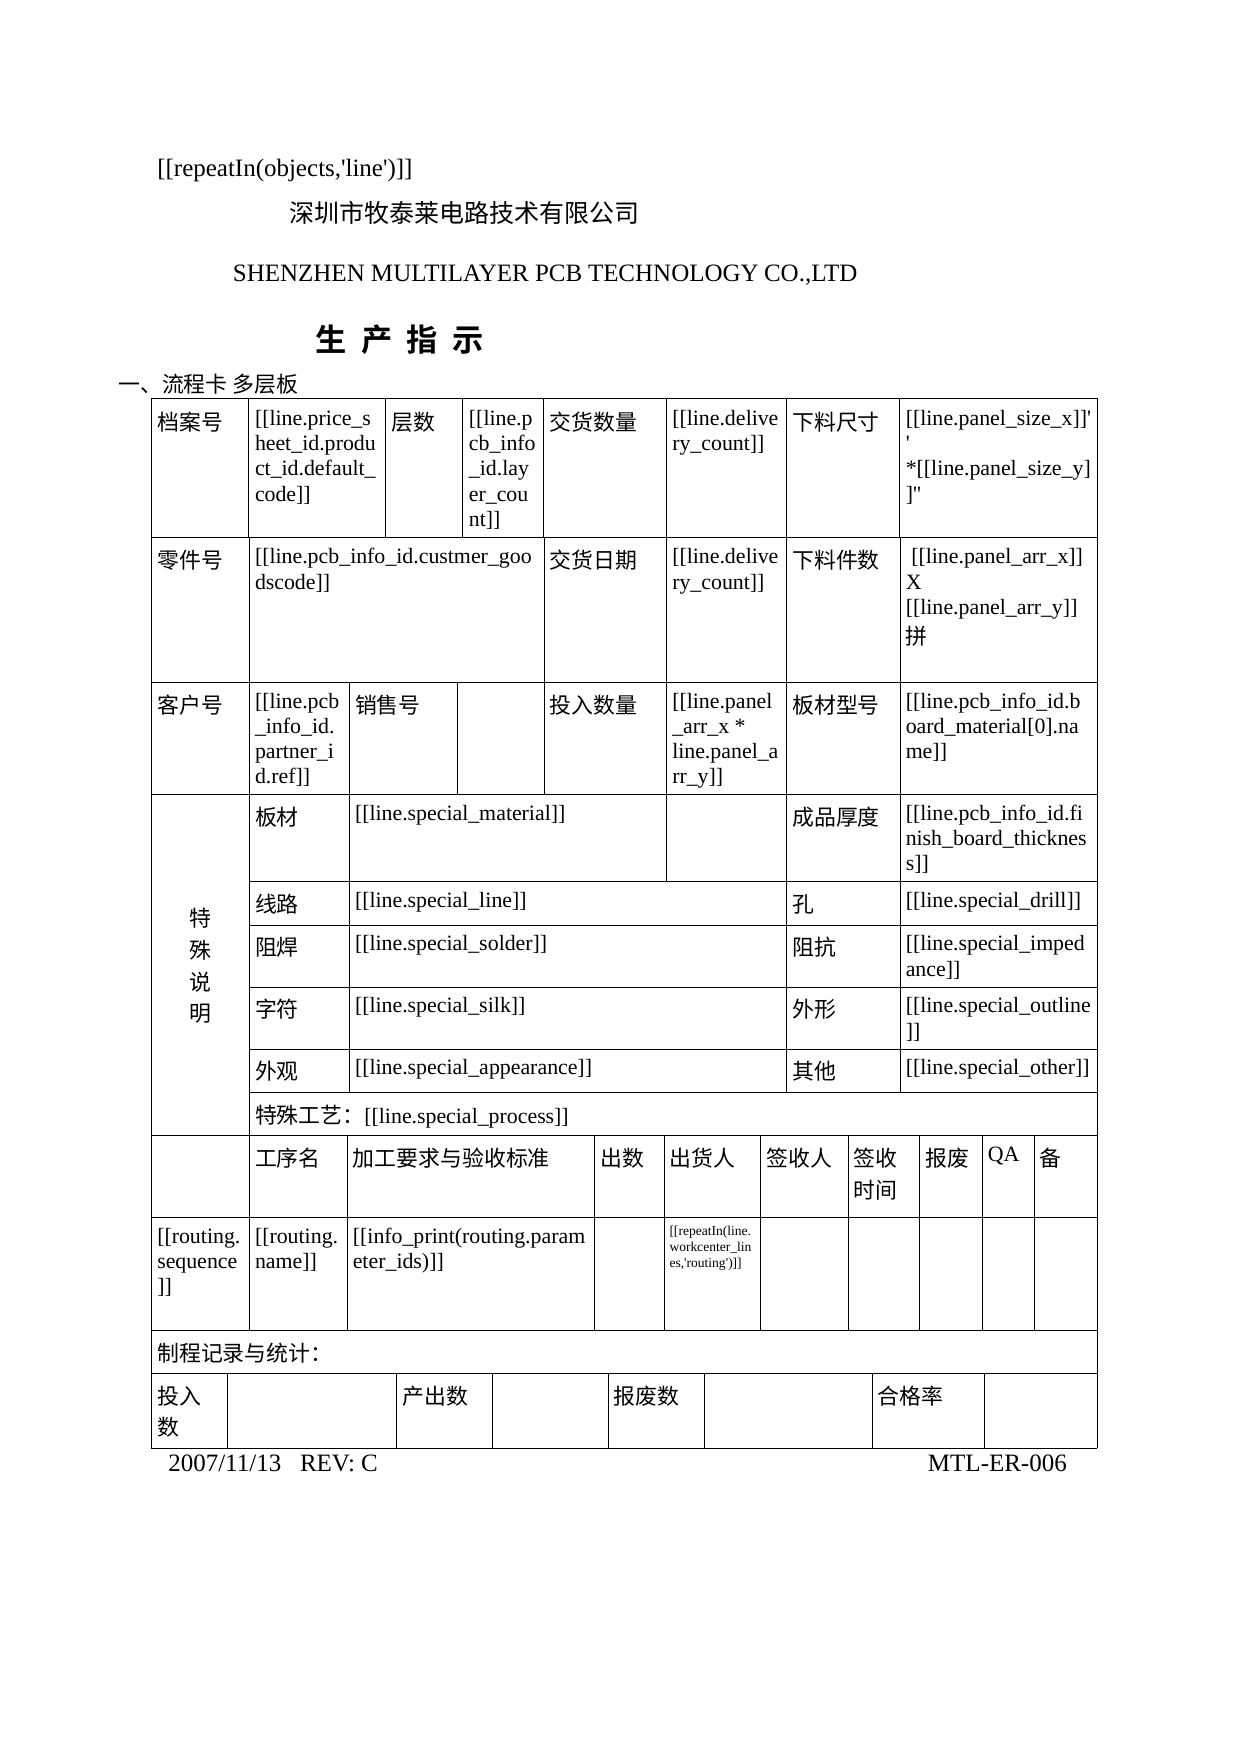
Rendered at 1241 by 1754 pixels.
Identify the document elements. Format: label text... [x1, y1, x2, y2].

table_cell [[line.special_impedance]] [901, 926, 1097, 987]
table_header [[line.panel_size_x]]'' *[[line.panel_size_y]]'' [900, 399, 1097, 537]
table_cell [228, 1374, 396, 1448]
table_cell 产出数 [397, 1374, 492, 1448]
table_cell [[line.panel_arr_x * line.panel_arr_y]] [667, 683, 786, 794]
table_cell [1035, 1218, 1097, 1330]
table_cell [458, 683, 544, 794]
table_header 加工要求与验收标准 [348, 1136, 594, 1217]
table_cell [595, 1218, 664, 1330]
table_cell 销售号 [350, 683, 457, 794]
text 2007/11/13 REV: C MTL-ER-006 [118, 1448, 1122, 1477]
table_header QA [983, 1136, 1034, 1217]
table_cell [[info_print(routing.parameter_ids)]] [348, 1218, 594, 1330]
table_cell 制程记录与统计： [152, 1331, 1097, 1373]
table_header 签收时间 [849, 1136, 919, 1217]
table_header 下料尺寸 [787, 399, 899, 537]
table_cell 阻抗 [787, 926, 900, 987]
table_cell 下料件数 [787, 538, 900, 682]
table_cell 字符 [250, 988, 349, 1048]
table_cell [[line.pcb_info_id.custmer_goodscode]] [250, 538, 544, 682]
table_cell 线路 [250, 882, 349, 924]
table_cell [667, 795, 786, 881]
table_header [[line.delivery_count]] [667, 399, 786, 537]
table_header 报废 [920, 1136, 982, 1217]
table_header 备 [1035, 1136, 1097, 1217]
table_cell [[line.special_other]] [901, 1050, 1097, 1092]
table_header 工序名 [250, 1136, 347, 1217]
table_cell [[line.panel_arr_x]] X [[line.panel_arr_y]] 拼 [901, 538, 1097, 682]
table_cell [152, 188, 171, 366]
table_cell [[line.pcb_info_id.board_material[0].name]] [901, 683, 1097, 794]
table_cell [[line.special_silk]] [350, 988, 786, 1048]
table_cell 合格率 [873, 1374, 984, 1448]
table_header 层数 [386, 399, 462, 537]
table_cell [[line.special_drill]] [901, 882, 1097, 924]
table_cell [[line.special_solder]] [350, 926, 786, 987]
table_cell 零件号 [152, 538, 249, 682]
table_cell 孔 [787, 882, 900, 924]
text 一、流程卡 多层板 [118, 367, 1122, 398]
table_cell [[line.special_outline]] [901, 988, 1097, 1048]
table_cell [761, 1218, 848, 1330]
table_cell 阻焊 [250, 926, 349, 987]
table_header [[line.pcb_info_id.layer_count]] [463, 399, 543, 537]
table_cell [[routing.name]] [250, 1218, 347, 1330]
table_cell [983, 1218, 1034, 1330]
table_cell 其他 [787, 1050, 900, 1092]
table_cell [[routing.sequence]] [152, 1218, 249, 1330]
table_cell [[line.special_appearance]] [350, 1050, 786, 1092]
table_cell [[line.special_line]] [350, 882, 786, 924]
table_cell [[line.delivery_count]] [667, 538, 786, 682]
table_cell [[repeatIn(line.workcenter_lines,'routing')]] [665, 1218, 760, 1330]
table_cell [[line.special_material]] [350, 795, 666, 881]
table_header [152, 1136, 249, 1217]
table_cell [920, 1218, 982, 1330]
table_cell 外形 [787, 988, 900, 1048]
table_cell 投入数量 [545, 683, 666, 794]
table_cell 投入数 [152, 1374, 227, 1448]
table_cell [[line.pcb_info_id.finish_board_thickness]] [901, 795, 1097, 881]
table_cell 报废数 [609, 1374, 704, 1448]
table_cell 成品厚度 [787, 795, 900, 881]
table_cell 客户号 [152, 683, 249, 794]
table_header 签收人 [761, 1136, 848, 1217]
table_header 档案号 [152, 399, 248, 537]
table_header 出货人 [665, 1136, 760, 1217]
table_cell 特 殊 说 明 [152, 795, 249, 1135]
table_cell 深圳市牧泰莱电路技术有限公司 SHENZHEN MULTILAYER PCB TECHNOLOGY CO.,LTD 生 产 指 示 [172, 188, 1089, 366]
table_cell [985, 1374, 1097, 1448]
table_cell 外观 [250, 1050, 349, 1092]
table_cell 特殊工艺：[[line.special_process]] [250, 1093, 1097, 1135]
table_header 出数 [595, 1136, 664, 1217]
table_cell [[line.pcb_info_id.partner_id.ref]] [250, 683, 349, 794]
table_cell 板材 [250, 795, 349, 881]
table_header 交货数量 [544, 399, 666, 537]
table_cell [849, 1218, 919, 1330]
table_cell [493, 1374, 608, 1448]
table_header [[repeatIn(objects,'line')]] [152, 148, 1089, 187]
table_cell 板材型号 [787, 683, 900, 794]
table_cell [705, 1374, 872, 1448]
table_header [[line.price_sheet_id.product_id.default_code]] [249, 399, 385, 537]
table_cell 交货日期 [545, 538, 666, 682]
